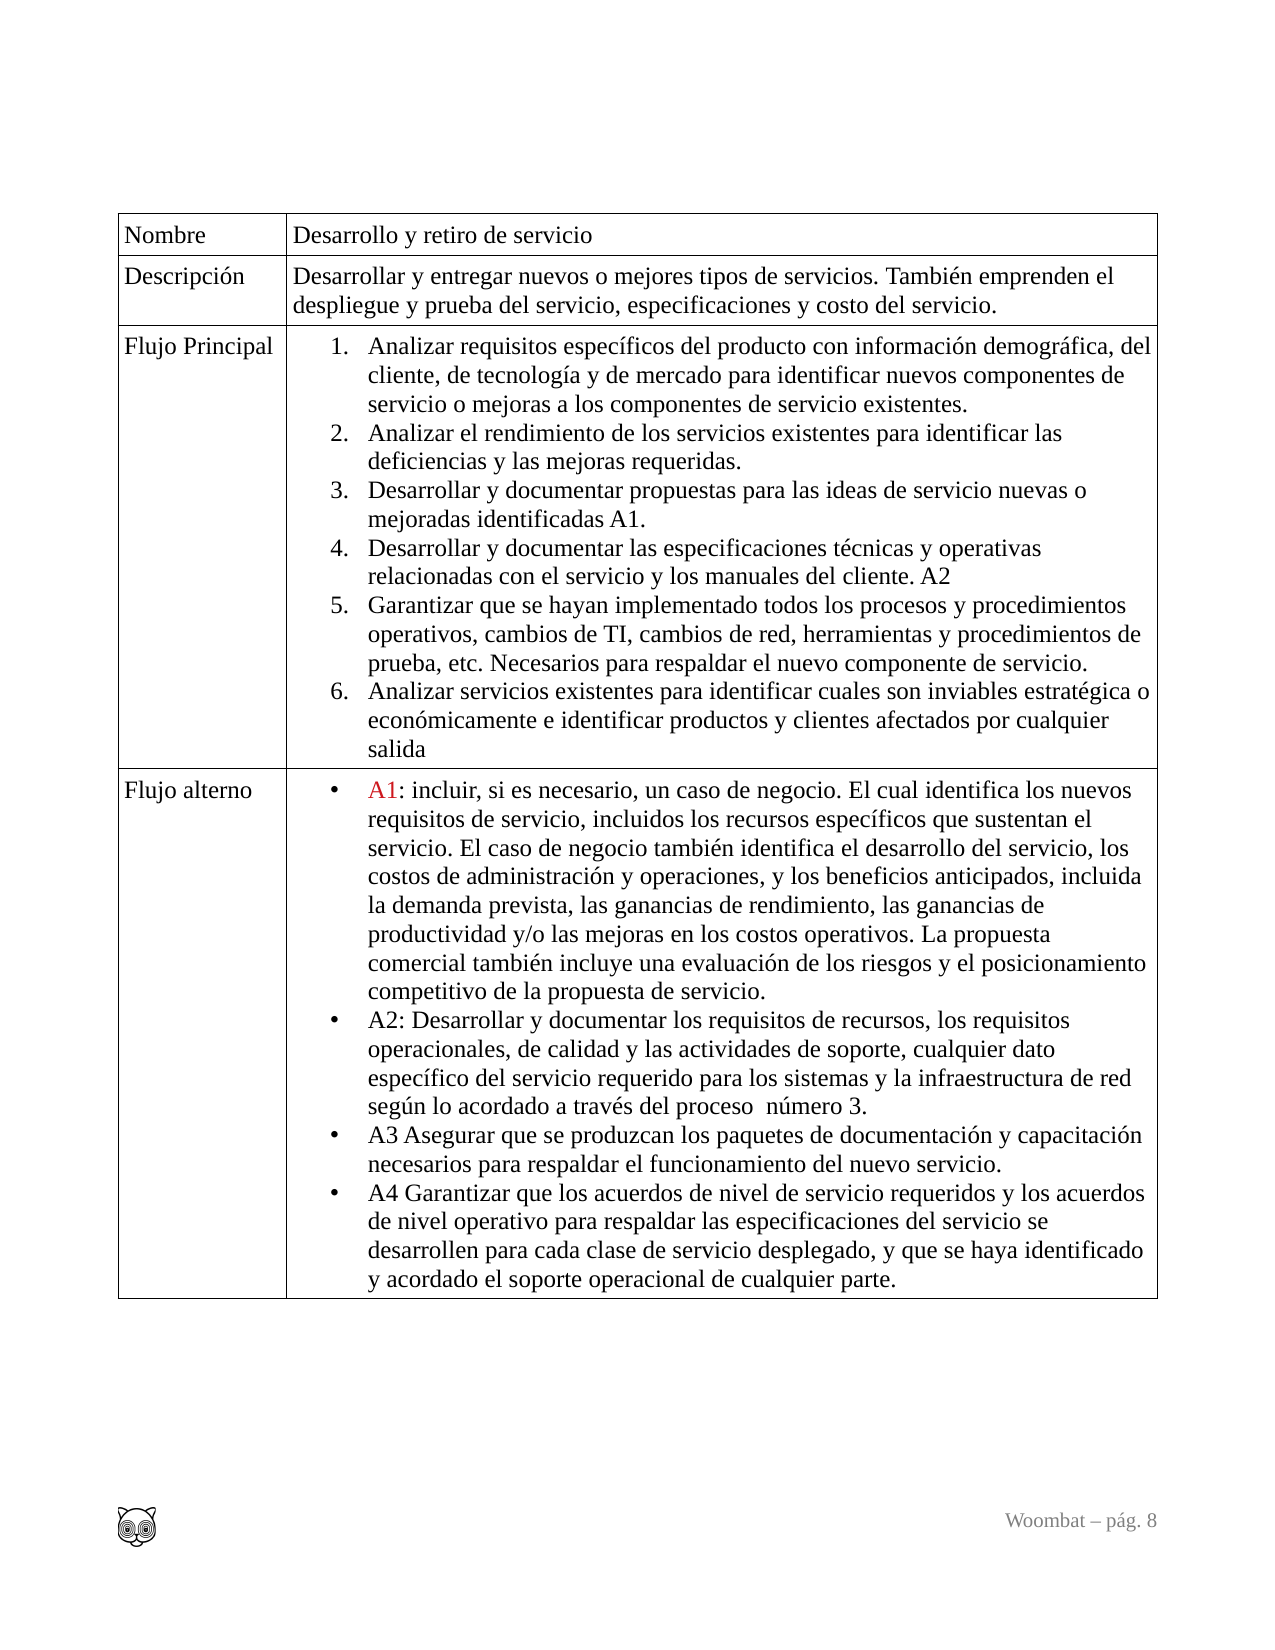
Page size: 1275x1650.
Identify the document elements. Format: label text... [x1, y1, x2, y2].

table_cell A1: incluir, si es necesario, un caso de negocio. El cual identifica los nuevos requisitos de servicio, incluidos los recursos específicos que sustentan el servicio. El caso de negocio también identifica el desarrollo del servicio, los costos de administración y operaciones, y los beneficios anticipados, incluida la demanda prevista, las ganancias de rendimiento, las ganancias de productividad y/o las mejoras en los costos operativos. La propuesta comercial también incluye una evaluación de los riesgos y el posicionamiento competitivo de la propuesta de servicio. A2: Desarrollar y documentar los requisitos de recursos, los requisitos operacionales, de calidad y las actividades de soporte, cualquier dato específico del servicio requerido para los sistemas y la infraestructura de red según lo acordado a través del proceso número 3. A3 Asegurar que se produzcan los paquetes de documentación y capacitación necesarios para respaldar el funcionamiento del nuevo servicio. A4 Garantizar que los acuerdos de nivel de servicio requeridos y los acuerdos de nivel operativo para respaldar las especificaciones del servicio se desarrollen para cada clase de servicio desplegado, y que se haya identificado y acordado el soporte operacional de cualquier parte. [287, 769, 1157, 1298]
table_cell Flujo Principal [119, 326, 286, 768]
table_header Nombre [119, 214, 286, 254]
table_header Desarrollo y retiro de servicio [287, 214, 1157, 254]
picture [118, 1507, 156, 1547]
table_cell Analizar requisitos específicos del producto con información demográfica, del cliente, de tecnología y de mercado para identificar nuevos componentes de servicio o mejoras a los componentes de servicio existentes. Analizar el rendimiento de los servicios existentes para identificar las deficiencias y las mejoras requeridas. Desarrollar y documentar propuestas para las ideas de servicio nuevas o mejoradas identificadas A1. Desarrollar y documentar las especificaciones técnicas y operativas relacionadas con el servicio y los manuales del cliente. A2 Garantizar que se hayan implementado todos los procesos y procedimientos operativos, cambios de TI, cambios de red, herramientas y procedimientos de prueba, etc. Necesarios para respaldar el nuevo componente de servicio. Analizar servicios existentes para identificar cuales son inviables estratégica o económicamente e identificar productos y clientes afectados por cualquier salida [287, 326, 1157, 768]
table_cell Desarrollar y entregar nuevos o mejores tipos de servicios. También emprenden el despliegue y prueba del servicio, especificaciones y costo del servicio. [287, 256, 1157, 324]
table_cell Flujo alterno [119, 769, 286, 1298]
table_cell Descripción [119, 256, 286, 324]
